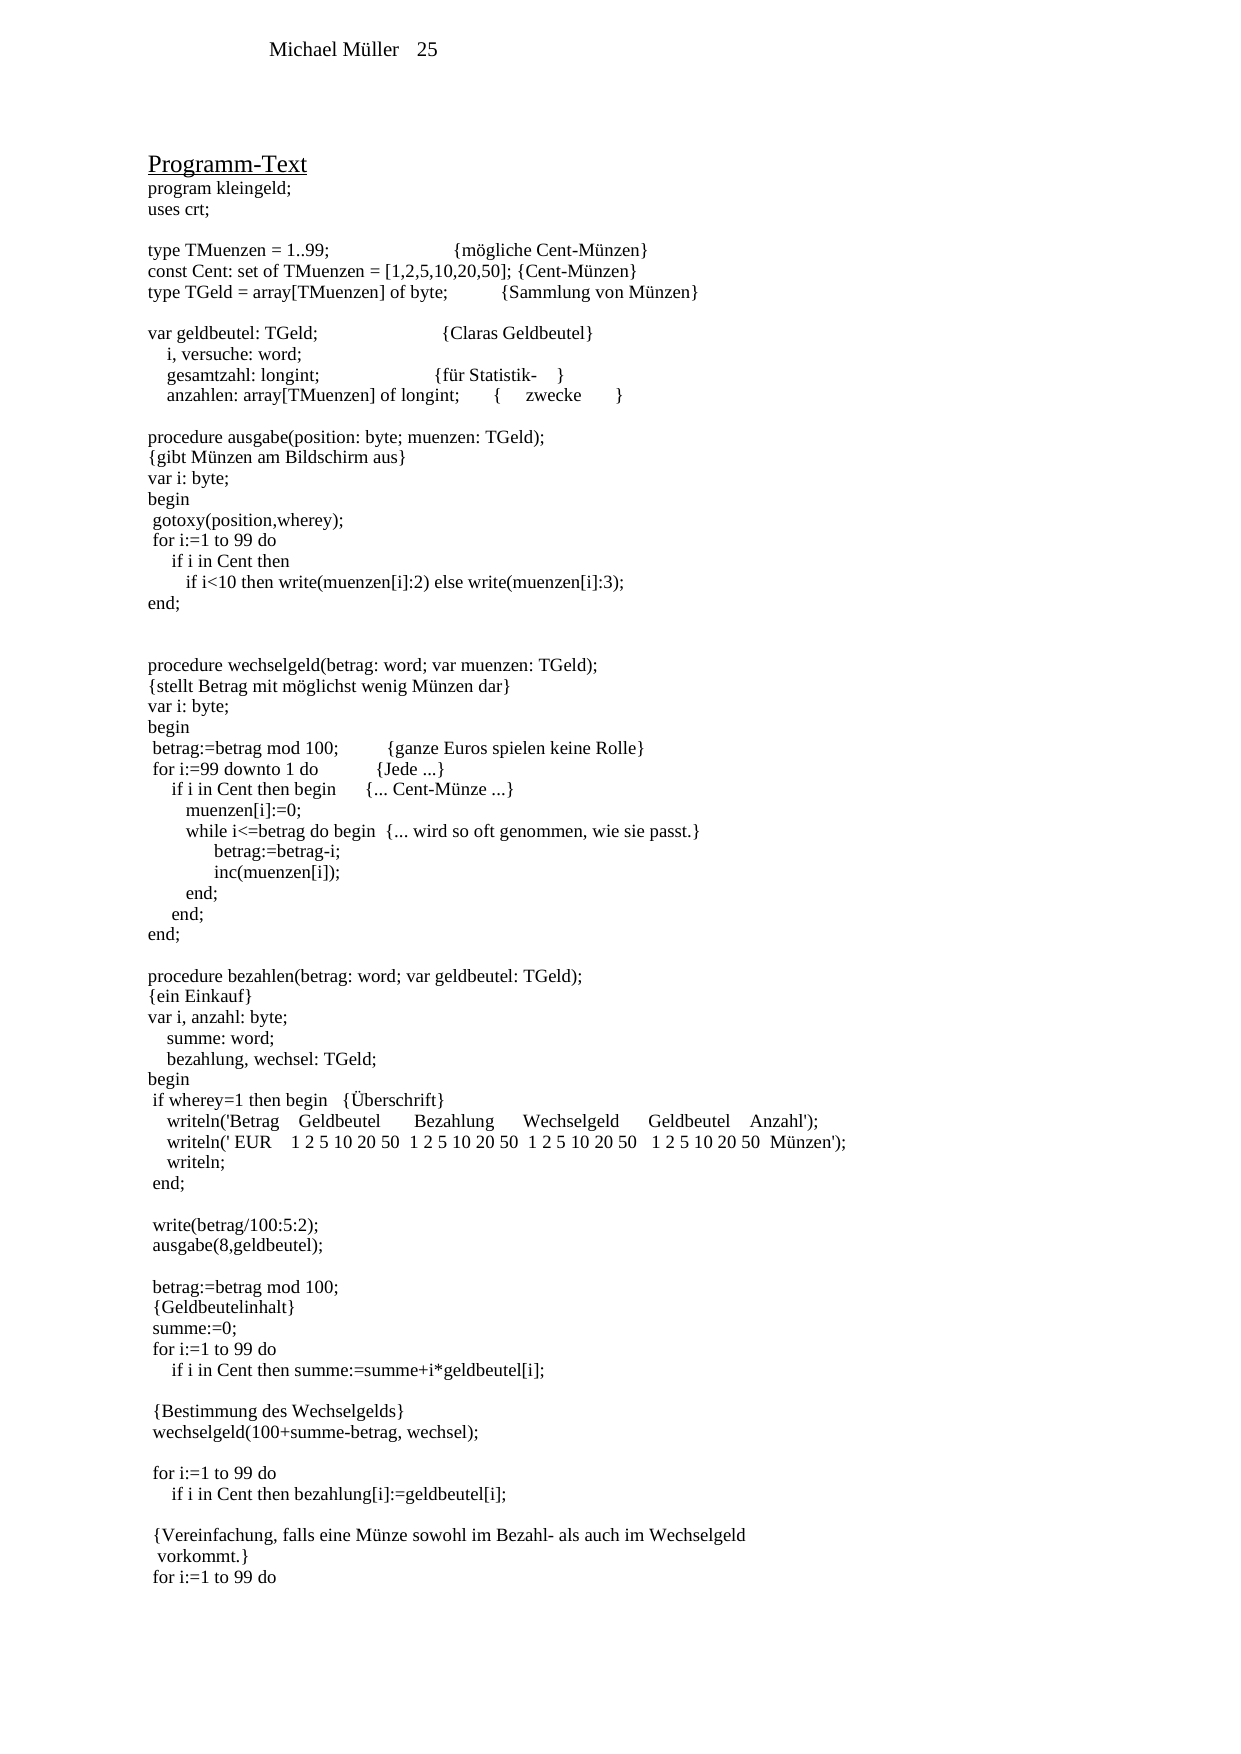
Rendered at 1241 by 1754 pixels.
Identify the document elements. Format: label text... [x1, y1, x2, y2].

text gesamtzahl: longint; {für Statistik- } [148, 364, 1092, 385]
text end; [148, 882, 1092, 903]
text type TMuenzen = 1..99; {mögliche Cent-Münzen} [148, 240, 1092, 261]
text begin [148, 1069, 1092, 1090]
text end; [148, 903, 1092, 924]
text for i:=99 downto 1 do {Jede ...} [148, 758, 1092, 779]
text gotoxy(position,wherey); [148, 509, 1092, 530]
text {Bestimmung des Wechselgelds} [148, 1401, 1092, 1421]
text summe: word; [148, 1028, 1092, 1048]
text end; [148, 1173, 1092, 1193]
text ausgabe(8,geldbeutel); [148, 1235, 1092, 1256]
text {Geldbeutelinhalt} [148, 1297, 1092, 1318]
text if wherey=1 then begin {Überschrift} [148, 1090, 1092, 1111]
text if i in Cent then [148, 551, 1092, 572]
text vorkommt.} [148, 1546, 1092, 1567]
text for i:=1 to 99 do [148, 1338, 1092, 1359]
text if i in Cent then begin {... Cent-Münze ...} [148, 779, 1092, 799]
text muenzen[i]:=0; [148, 799, 1092, 820]
text for i:=1 to 99 do [148, 1567, 1092, 1587]
text end; [148, 924, 1092, 945]
text Programm-Text [148, 150, 1092, 178]
text {ein Einkauf} [148, 986, 1092, 1007]
text if i<10 then write(muenzen[i]:2) else write(muenzen[i]:3); [148, 572, 1092, 592]
text wechselgeld(100+summe-betrag, wechsel); [148, 1421, 1092, 1442]
text anzahlen: array[TMuenzen] of longint; { zwecke } [148, 385, 1092, 406]
text while i<=betrag do begin {... wird so oft genommen, wie sie passt.} [148, 820, 1092, 841]
text program kleingeld; [148, 178, 1092, 198]
text for i:=1 to 99 do [148, 530, 1092, 551]
text begin [148, 717, 1092, 737]
text {gibt Münzen am Bildschirm aus} [148, 447, 1092, 468]
text writeln; [148, 1152, 1092, 1173]
text betrag:=betrag mod 100; [148, 1276, 1092, 1297]
text inc(muenzen[i]); [148, 862, 1092, 882]
text for i:=1 to 99 do [148, 1463, 1092, 1484]
text writeln('Betrag Geldbeutel Bezahlung Wechselgeld Geldbeutel Anzahl'); [148, 1111, 1092, 1131]
text betrag:=betrag-i; [148, 841, 1092, 862]
text var i: byte; [148, 696, 1092, 717]
text var geldbeutel: TGeld; {Claras Geldbeutel} [148, 323, 1092, 343]
text procedure wechselgeld(betrag: word; var muenzen: TGeld); [148, 654, 1092, 675]
text writeln(' EUR 1 2 5 10 20 50 1 2 5 10 20 50 1 2 5 10 20 50 1 2 5 10 20 50 Münzen'); [148, 1131, 1092, 1152]
text bezahlung, wechsel: TGeld; [148, 1048, 1092, 1069]
text betrag:=betrag mod 100; {ganze Euros spielen keine Rolle} [148, 737, 1092, 758]
text {Vereinfachung, falls eine Münze sowohl im Bezahl- als auch im Wechselgeld [148, 1525, 1092, 1546]
text begin [148, 489, 1092, 509]
text write(betrag/100:5:2); [148, 1214, 1092, 1235]
text const Cent: set of TMuenzen = [1,2,5,10,20,50]; {Cent-Münzen} [148, 261, 1092, 281]
text summe:=0; [148, 1318, 1092, 1338]
text var i, anzahl: byte; [148, 1007, 1092, 1028]
text {stellt Betrag mit möglichst wenig Münzen dar} [148, 675, 1092, 696]
text i, versuche: word; [148, 343, 1092, 364]
text if i in Cent then summe:=summe+i*geldbeutel[i]; [148, 1359, 1092, 1380]
text end; [148, 592, 1092, 613]
text uses crt; [148, 198, 1092, 219]
text type TGeld = array[TMuenzen] of byte; {Sammlung von Münzen} [148, 281, 1092, 302]
text var i: byte; [148, 468, 1092, 489]
text procedure ausgabe(position: byte; muenzen: TGeld); [148, 426, 1092, 447]
text if i in Cent then bezahlung[i]:=geldbeutel[i]; [148, 1484, 1092, 1504]
text procedure bezahlen(betrag: word; var geldbeutel: TGeld); [148, 965, 1092, 986]
